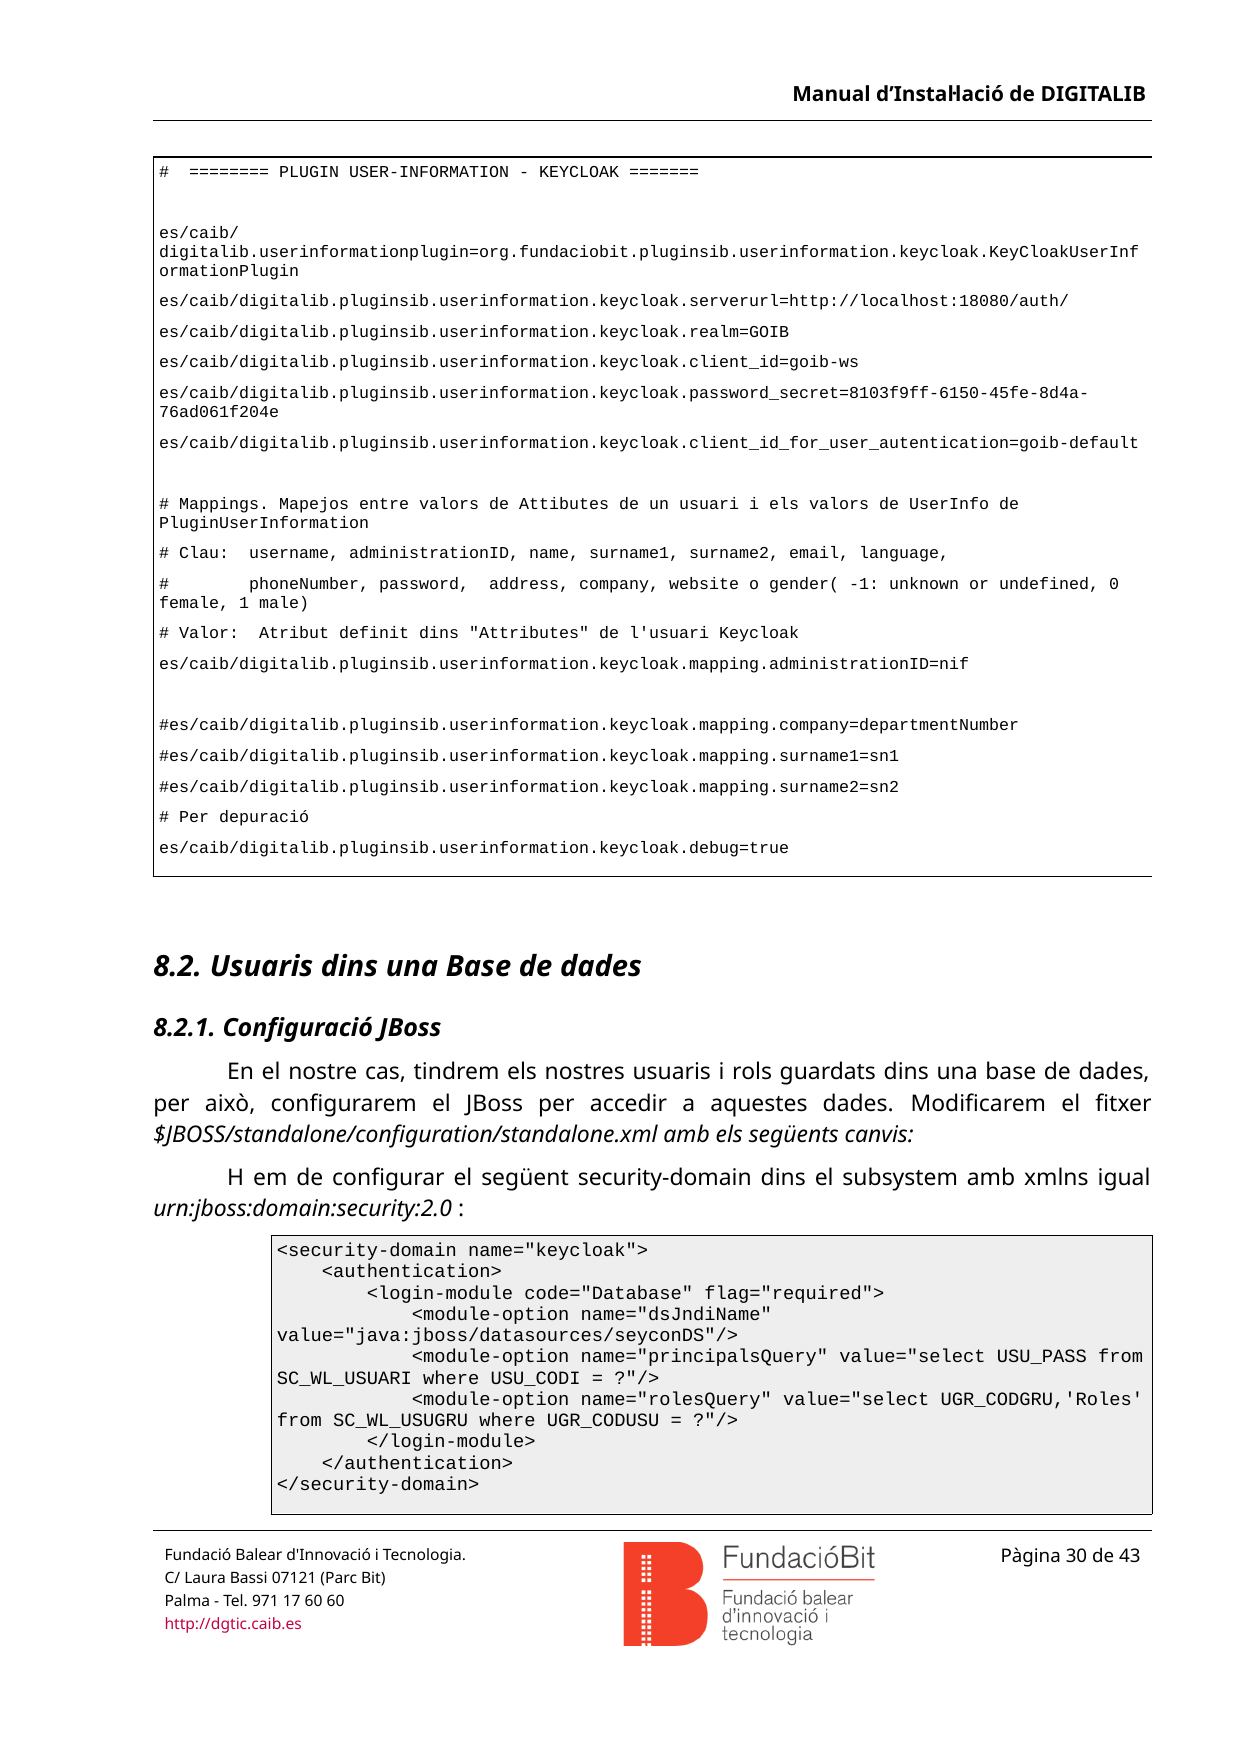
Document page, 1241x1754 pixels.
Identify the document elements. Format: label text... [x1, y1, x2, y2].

table_header # ======== PLUGIN USER-INFORMATION - KEYCLOAK ======= es/caib/digitalib.userinformationplugin=org.fundaciobit.pluginsib.userinformation.keycloak.KeyCloakUserInformationPlugin es/caib/digitalib.pluginsib.userinformation.keycloak.serverurl=http://localhost:18080/auth/ es/caib/digitalib.pluginsib.userinformation.keycloak.realm=GOIB es/caib/digitalib.pluginsib.userinformation.keycloak.client_id=goib-ws es/caib/digitalib.pluginsib.userinformation.keycloak.password_secret=8103f9ff-6150-45fe-8d4a-76ad061f204e es/caib/digitalib.pluginsib.userinformation.keycloak.client_id_for_user_autentication=goib-default # Mappings. Mapejos entre valors de Attibutes de un usuari i els valors de UserInfo de PluginUserInformation # Clau: username, administrationID, name, surname1, surname2, email, language, # phoneNumber, password, address, company, website o gender( -1: unknown or undefined, 0 female, 1 male) # Valor: Atribut definit dins "Attributes" de l'usuari Keycloak es/caib/digitalib.pluginsib.userinformation.keycloak.mapping.administrationID=nif #es/caib/digitalib.pluginsib.userinformation.keycloak.mapping.company=departmentNumber #es/caib/digitalib.pluginsib.userinformation.keycloak.mapping.surname1=sn1 #es/caib/digitalib.pluginsib.userinformation.keycloak.mapping.surname2=sn2 # Per depuració es/caib/digitalib.pluginsib.userinformation.keycloak.debug=true [154, 158, 1152, 876]
text En el nostre cas, tindrem els nostres usuaris i rols guardats dins una base de dades, per això, configurarem el JBoss per accedir a aquestes dades. Modificarem el fitxer $JBOSS/standalone/configuration/standalone.xml amb els següents canvis: [153, 1055, 1152, 1149]
text H em de configurar el següent security-domain dins el subsystem amb xmlns igual urn:jboss:domain:security:2.0 : [153, 1161, 1152, 1223]
subtitle Configuració JBoss [153, 1009, 1152, 1043]
picture [623, 1542, 875, 1646]
table_header <security-domain name="keycloak"> <authentication> <login-module code="Database" flag="required"> <module-option name="dsJndiName" value="java:jboss/datasources/seyconDS"/> <module-option name="principalsQuery" value="select USU_PASS from SC_WL_USUARI where USU_CODI = ?"/> <module-option name="rolesQuery" value="select UGR_CODGRU,'Roles' from SC_WL_USUGRU where UGR_CODUSU = ?"/> </login-module> </authentication> </security-domain> [272, 1236, 1152, 1513]
subtitle Usuaris dins una Base de dades [153, 945, 1152, 984]
